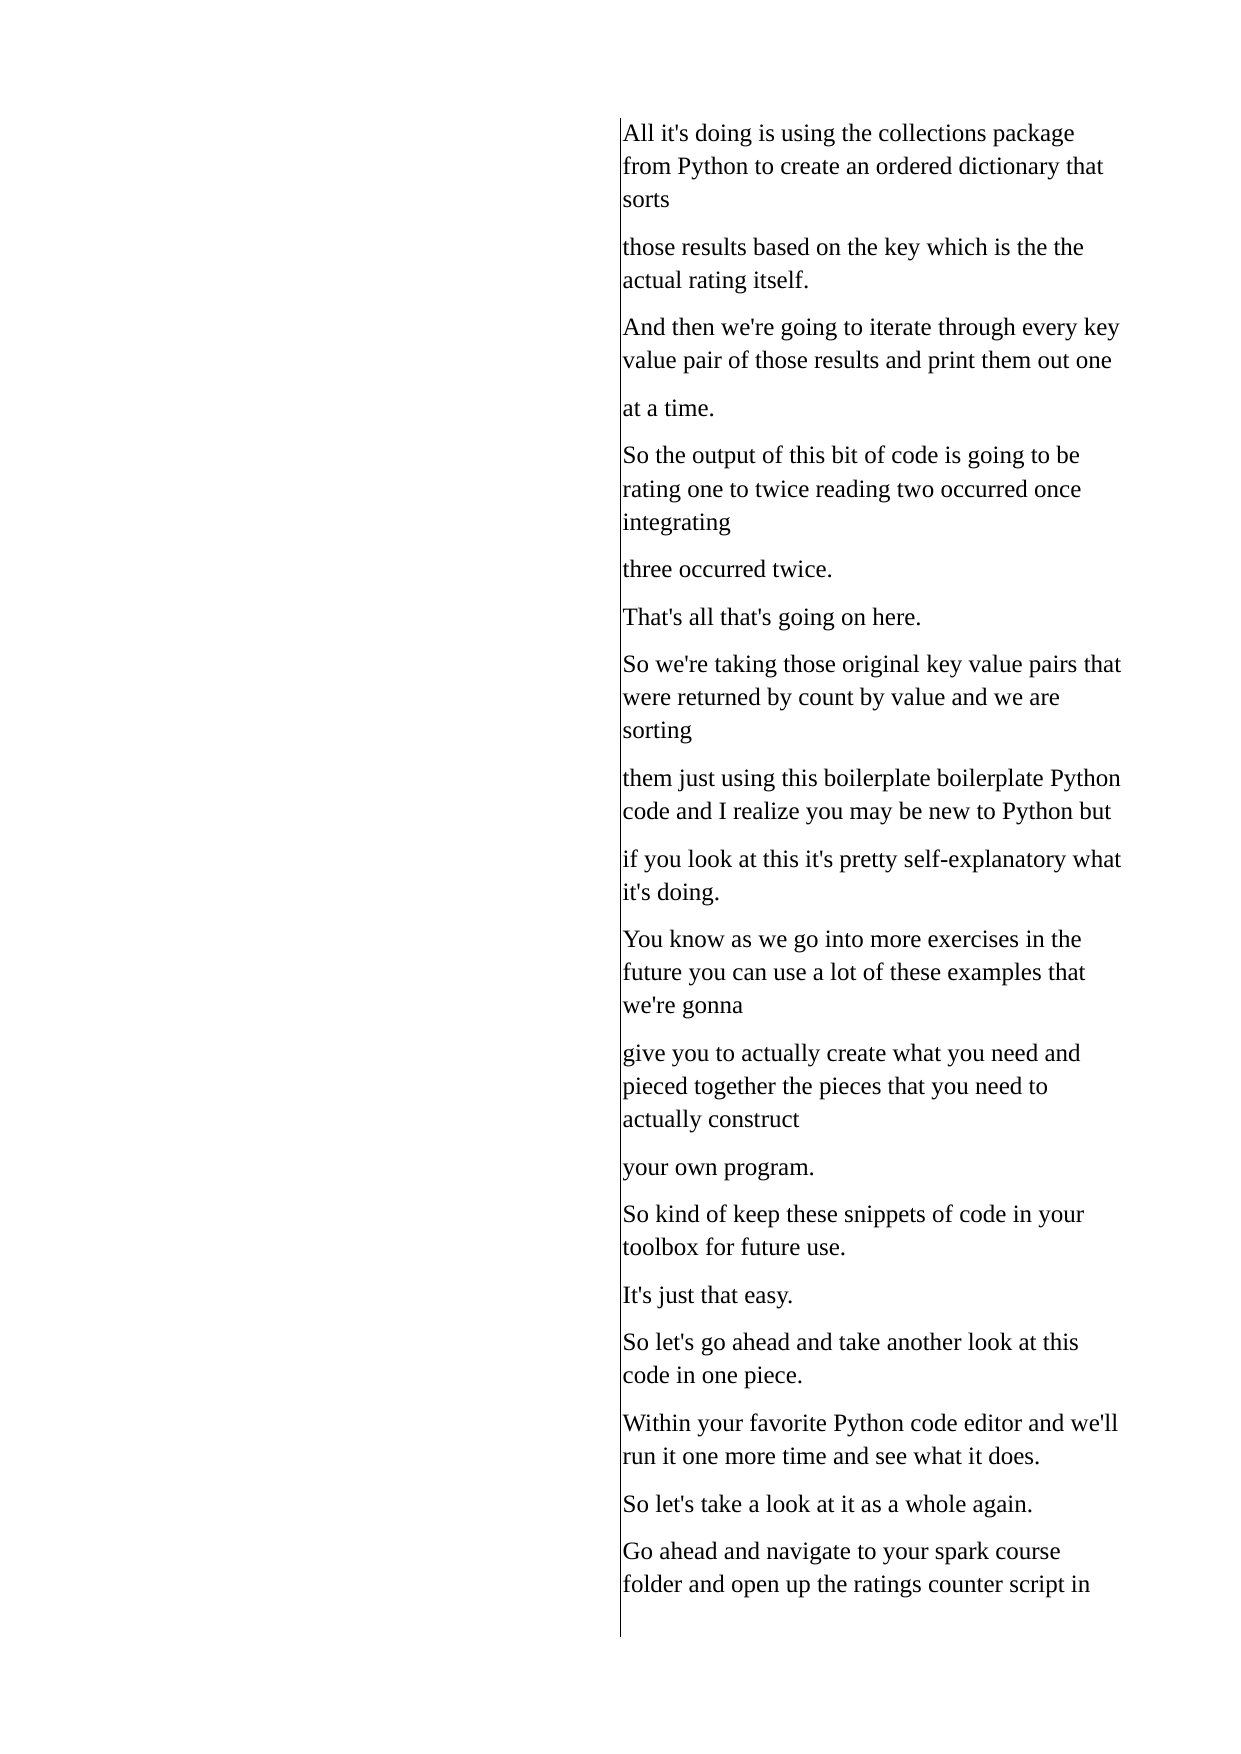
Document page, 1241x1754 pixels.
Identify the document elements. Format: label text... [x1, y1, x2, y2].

text You know as we go into more exercises in the future you can use a lot of these examples that we're gonna [622, 924, 1122, 1019]
text It's just that easy. [622, 1280, 1122, 1309]
text give you to actually create what you need and pieced together the pieces that you need to actually construct [622, 1038, 1122, 1133]
text That's all that's going on here. [622, 602, 1122, 631]
text So kind of keep these snippets of code in your toolbox for future use. [622, 1199, 1122, 1261]
text So the output of this bit of code is going to be rating one to twice reading two occurred once integrating [622, 441, 1122, 535]
text Within your favorite Python code editor and we'll run it one more time and see what it does. [622, 1408, 1122, 1470]
text your own program. [622, 1152, 1122, 1180]
text if you look at this it's pretty self-explanatory what it's doing. [622, 844, 1122, 906]
text So let's go ahead and take another look at this code in one piece. [622, 1327, 1122, 1389]
text them just using this boilerplate boilerplate Python code and I realize you may be new to Python but [622, 763, 1122, 825]
text All it's doing is using the collections package from Python to create an ordered dictionary that sorts [622, 118, 1122, 213]
text at a time. [622, 393, 1122, 422]
text those results based on the key which is the the actual rating itself. [622, 232, 1122, 293]
text three occurred twice. [622, 554, 1122, 583]
text Go ahead and navigate to your spark course folder and open up the ratings counter script in [622, 1536, 1122, 1598]
text And then we're going to iterate through every key value pair of those results and print them out one [622, 312, 1122, 374]
text So we're taking those original key value pairs that were returned by count by value and we are sorting [622, 649, 1122, 744]
text So let's take a look at it as a whole again. [622, 1489, 1122, 1517]
